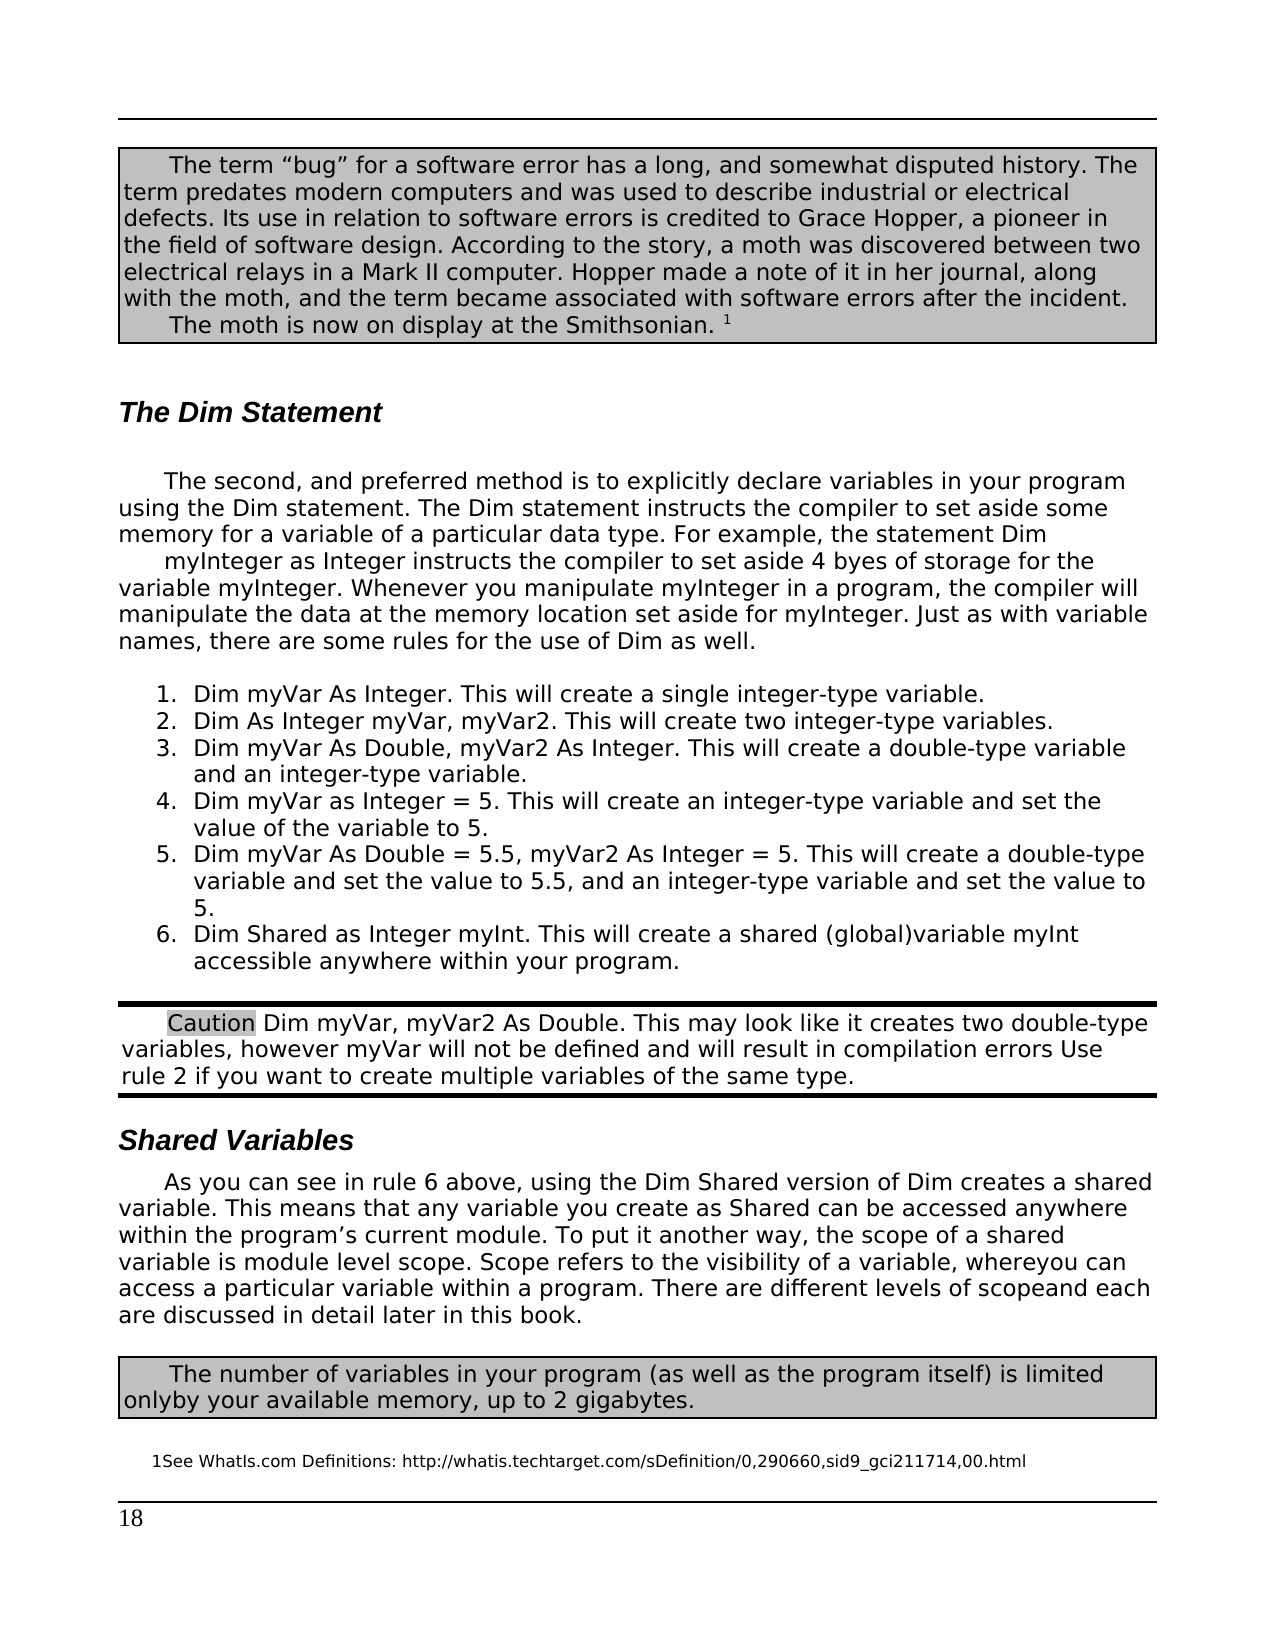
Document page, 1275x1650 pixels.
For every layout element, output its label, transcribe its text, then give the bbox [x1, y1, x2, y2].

text The second, and preferred method is to explicitly declare variables in your program using the Dim statement. The Dim statement instructs the compiler to set aside some memory for a variable of a particular data type. For example, the statement Dim [118, 468, 1157, 548]
text The moth is now on display at the Smithsonian. [120, 307, 1155, 342]
list Dim myVar As Double, myVar2 As Integer. This will create a double-type variable and an integer-type variable. [156, 735, 1157, 788]
list Dim As Integer myVar, myVar2. This will create two integer-type variables. [156, 708, 1157, 735]
subtitle Shared Variables [118, 1123, 1157, 1156]
list Dim myVar As Integer. This will create a single integer-type variable. [156, 681, 1157, 708]
list Dim Shared as Integer myInt. This will create a shared (global)variable myInt accessible anywhere within your program. [156, 921, 1157, 975]
list Dim myVar As Double = 5.5, myVar2 As Integer = 5. This will create a double-type variable and set the value to 5.5, and an integer-type variable and set the value to 5. [156, 841, 1157, 921]
text The number of variables in your program (as well as the program itself) is limited onlyby your available memory, up to 2 gigabytes. [120, 1358, 1155, 1417]
subtitle The Dim Statement [118, 395, 1157, 429]
text myInteger as Integer instructs the compiler to set aside 4 byes of storage for the variable myInteger. Whenever you manipulate myInteger in a program, the compiler will manipulate the data at the memory location set aside for myInteger. Just as with variable names, there are some rules for the use of Dim as well. [118, 548, 1157, 655]
text See WhatIs.com Definitions: http://whatis.techtarget.com/sDefinition/0,290660,sid9_gci211714,00.html [118, 1452, 1157, 1471]
text Caution Dim myVar, myVar2 As Double. This may look like it creates two double-type variables, however myVar will not be defined and will result in compilation errors Use rule 2 if you want to create multiple variables of the same type. [118, 1007, 1157, 1093]
text The term “bug” for a software error has a long, and somewhat disputed history. The term predates modern computers and was used to describe industrial or electrical defects. Its use in relation to software errors is credited to Grace Hopper, a pioneer in the field of software design. According to the story, a moth was discovered between two electrical relays in a Mark II computer. Hopper made a note of it in her journal, along with the moth, and the term became associated with software errors after the incident. [120, 149, 1155, 307]
text As you can see in rule 6 above, using the Dim Shared version of Dim creates a shared variable. This means that any variable you create as Shared can be accessed anywhere within the program’s current module. To put it another way, the scope of a shared variable is module level scope. Scope refers to the visibility of a variable, whereyou can access a particular variable within a program. There are different levels of scopeand each are discussed in detail later in this book. [118, 1169, 1157, 1329]
list Dim myVar as Integer = 5. This will create an integer-type variable and set the value of the variable to 5. [156, 788, 1157, 841]
